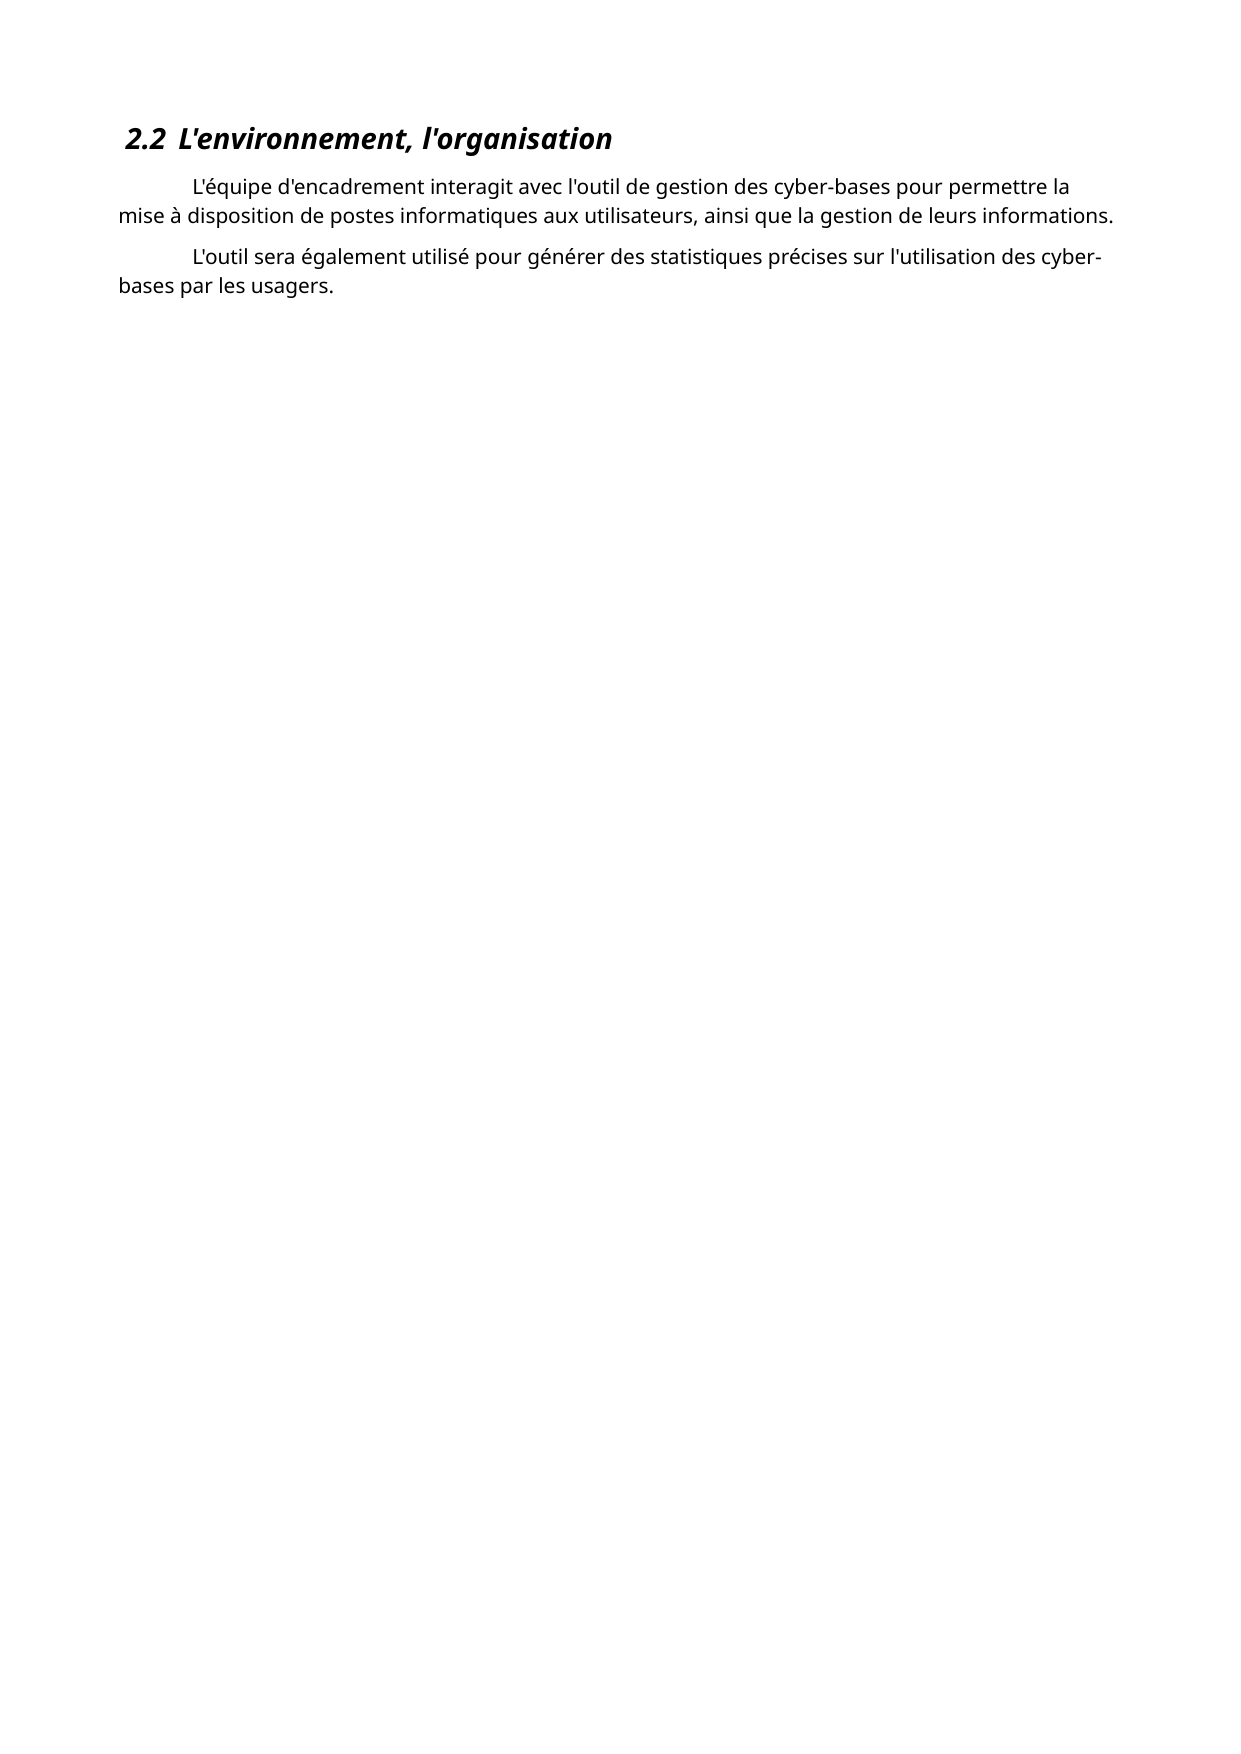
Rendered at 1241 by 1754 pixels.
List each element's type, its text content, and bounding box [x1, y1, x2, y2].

subtitle L'environnement, l'organisation [118, 118, 1122, 158]
text L'outil sera également utilisé pour générer des statistiques précises sur l'utilisation des cyber-bases par les usagers. [118, 242, 1122, 299]
text L'équipe d'encadrement interagit avec l'outil de gestion des cyber-bases pour permettre la mise à disposition de postes informatiques aux utilisateurs, ainsi que la gestion de leurs informations. [118, 170, 1122, 230]
